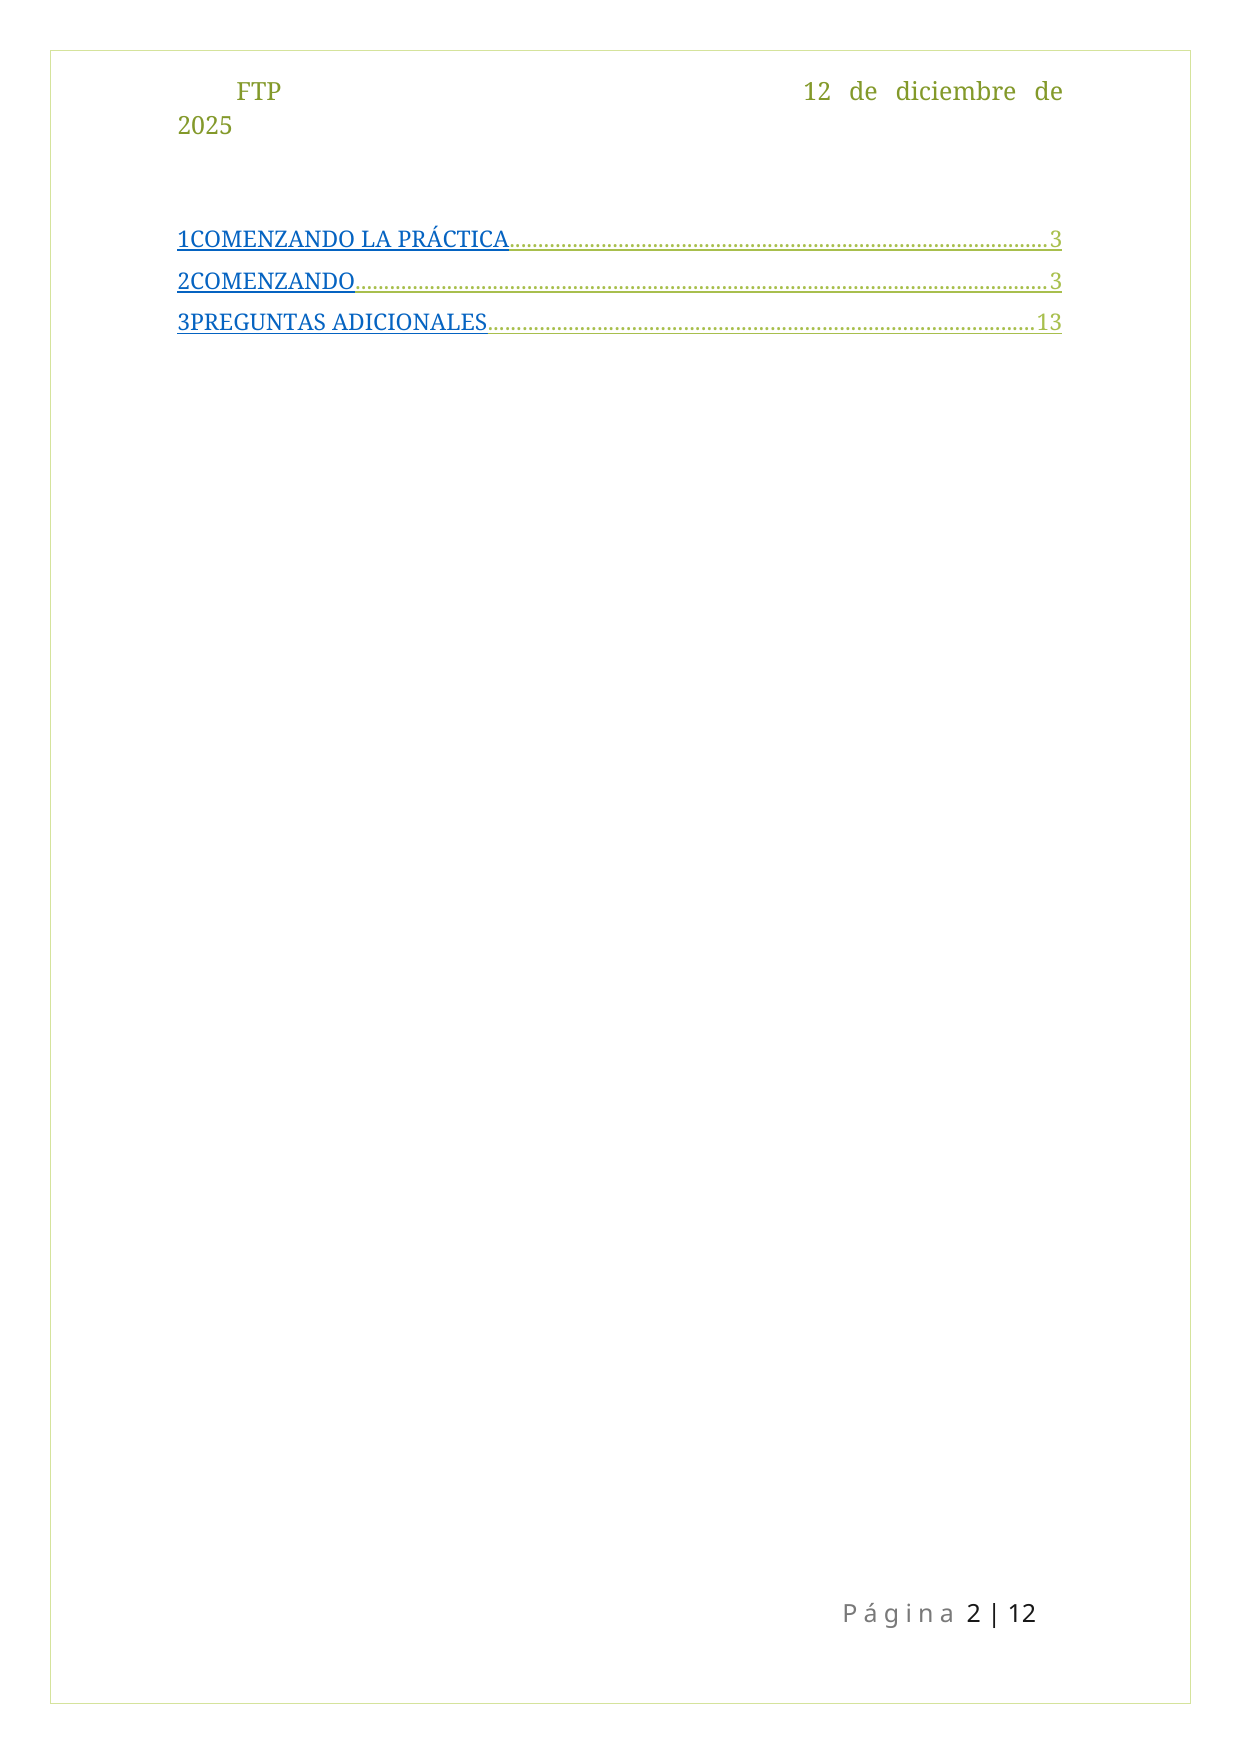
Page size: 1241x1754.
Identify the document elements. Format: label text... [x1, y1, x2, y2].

text 3 PREGUNTAS ADICIONALES 13 [177, 306, 1063, 338]
text 1 COMENZANDO LA PRÁCTICA 3 [177, 223, 1063, 254]
text 2 COMENZANDO 3 [177, 265, 1063, 296]
